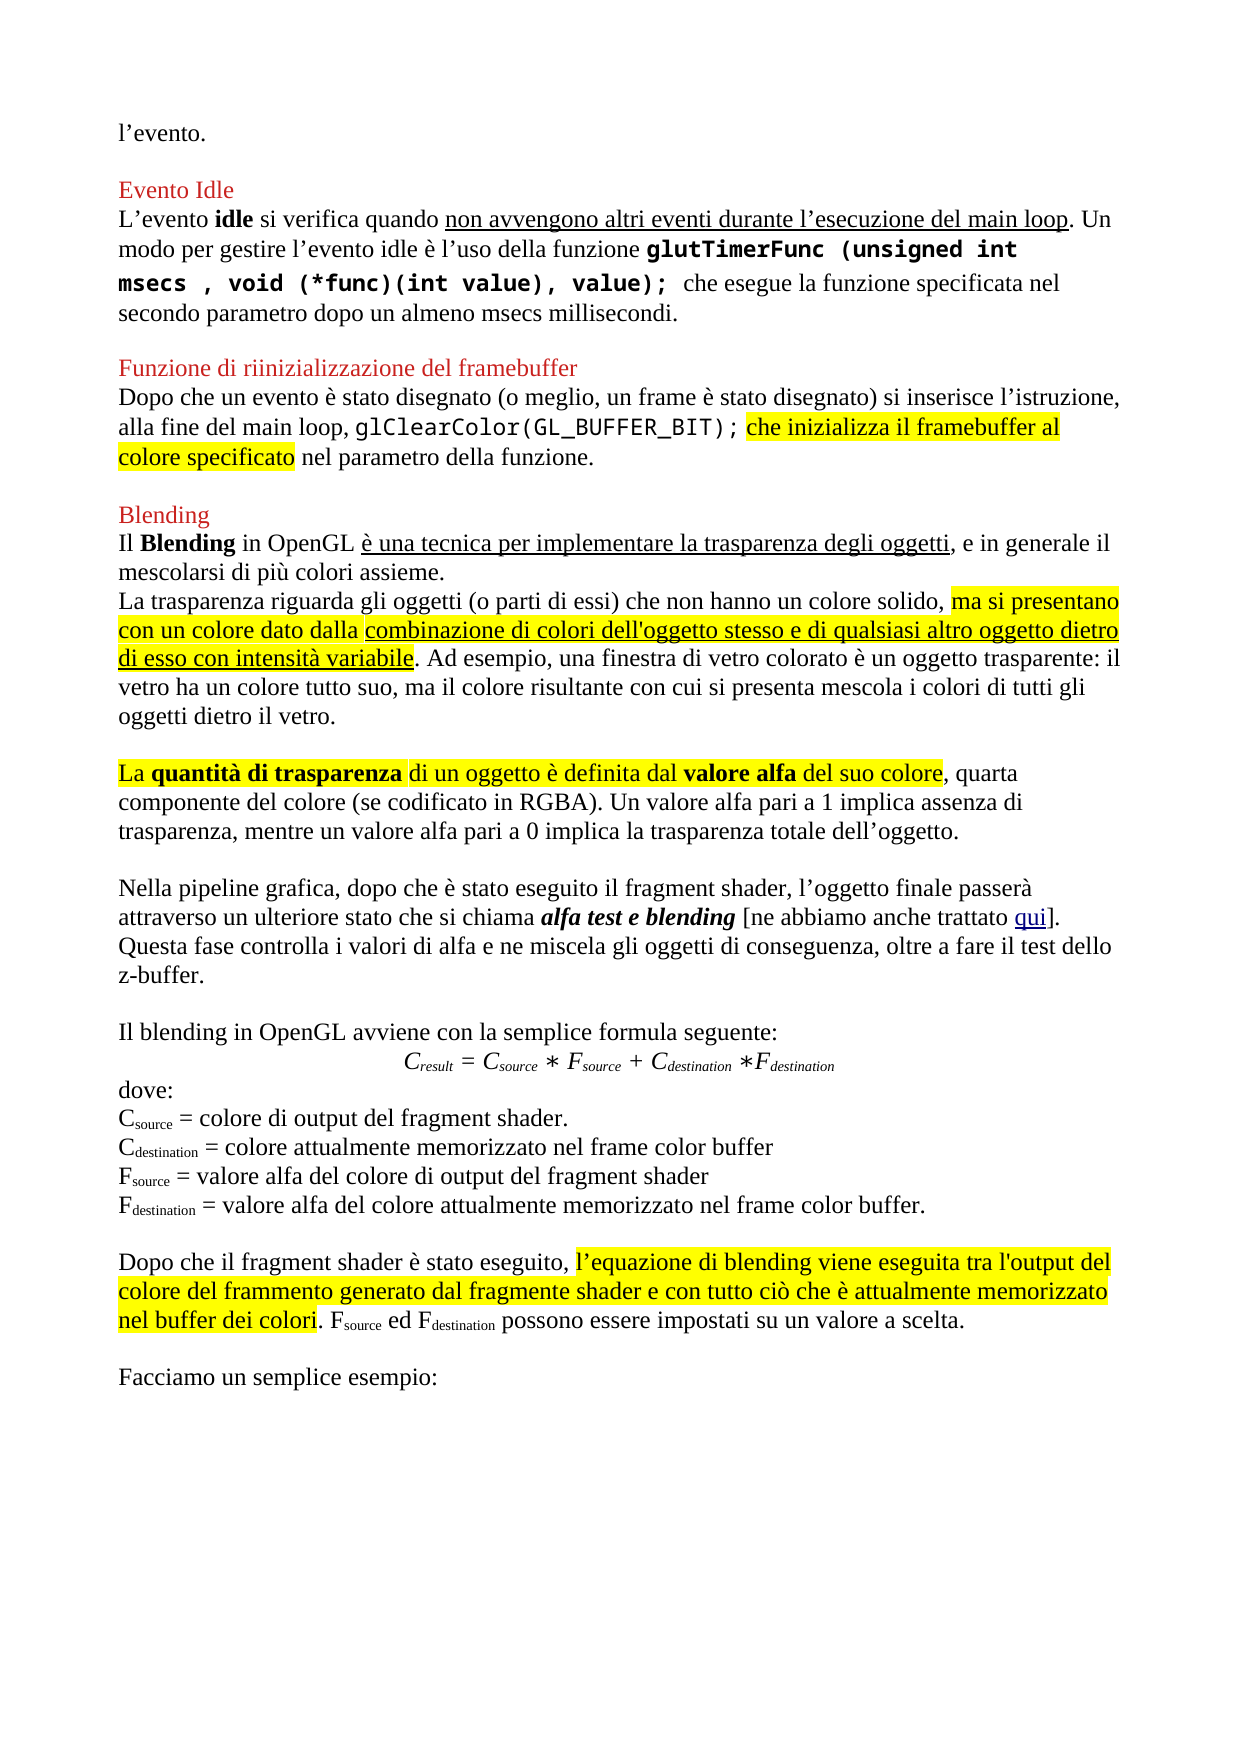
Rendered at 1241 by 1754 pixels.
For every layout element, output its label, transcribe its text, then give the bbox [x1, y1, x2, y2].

text l’evento. [118, 118, 1122, 147]
text Funzione di riinizializzazione del framebuffer [118, 353, 1122, 382]
text Blending [118, 500, 1122, 528]
text Il Blending in OpenGL è una tecnica per implementare la trasparenza degli oggetti, e in generale il mescolarsi di più colori assieme. [118, 528, 1122, 586]
text Facciamo un semplice esempio: [118, 1362, 1122, 1391]
text Cresult = Csource ∗ Fsource + Cdestination ∗Fdestination [118, 1046, 1122, 1075]
text La quantità di trasparenza di un oggetto è definita dal valore alfa del suo colore, quarta componente del colore (se codificato in RGBA). Un valore alfa pari a 1 implica assenza di trasparenza, mentre un valore alfa pari a 0 implica la trasparenza totale dell’oggetto. [118, 758, 1122, 845]
text Dopo che il fragment shader è stato eseguito, l’equazione di blending viene eseguita tra l'output del colore del frammento generato dal fragmente shader e con tutto ciò che è attualmente memorizzato nel buffer dei colori. Fsource ed Fdestination possono essere impostati su un valore a scelta. [118, 1247, 1122, 1333]
text Csource = colore di output del fragment shader. [118, 1103, 1122, 1132]
text L’evento idle si verifica quando non avvengono altri eventi durante l’esecuzione del main loop. Un modo per gestire l’evento idle è l’uso della funzione glutTimerFunc (unsigned int msecs , void (*func)(int value), value); che esegue la funzione specificata nel secondo parametro dopo un almeno msecs millisecondi. [118, 204, 1122, 327]
text Fsource = valore alfa del colore di output del fragment shader [118, 1161, 1122, 1190]
text Fdestination = valore alfa del colore attualmente memorizzato nel frame color buffer. [118, 1190, 1122, 1218]
text La trasparenza riguarda gli oggetti (o parti di essi) che non hanno un colore solido, ma si presentano con un colore dato dalla combinazione di colori dell'oggetto stesso e di qualsiasi altro oggetto dietro di esso con intensità variabile. Ad esempio, una finestra di vetro colorato è un oggetto trasparente: il vetro ha un colore tutto suo, ma il colore risultante con cui si presenta mescola i colori di tutti gli oggetti dietro il vetro. [118, 586, 1122, 730]
text Nella pipeline grafica, dopo che è stato eseguito il fragment shader, l’oggetto finale passerà attraverso un ulteriore stato che si chiama alfa test e blending [ne abbiamo anche trattato qui]. [118, 873, 1122, 931]
text Evento Idle [118, 176, 1122, 204]
text Cdestination = colore attualmente memorizzato nel frame color buffer [118, 1132, 1122, 1161]
text Il blending in OpenGL avviene con la semplice formula seguente: [118, 1017, 1122, 1046]
text dove: [118, 1075, 1122, 1103]
text Dopo che un evento è stato disegnato (o meglio, un frame è stato disegnato) si inserisce l’istruzione, alla fine del main loop, glClearColor(GL_BUFFER_BIT); che inizializza il framebuffer al colore specificato nel parametro della funzione. [118, 382, 1122, 471]
text Questa fase controlla i valori di alfa e ne miscela gli oggetti di conseguenza, oltre a fare il test dello z-buffer. [118, 931, 1122, 988]
